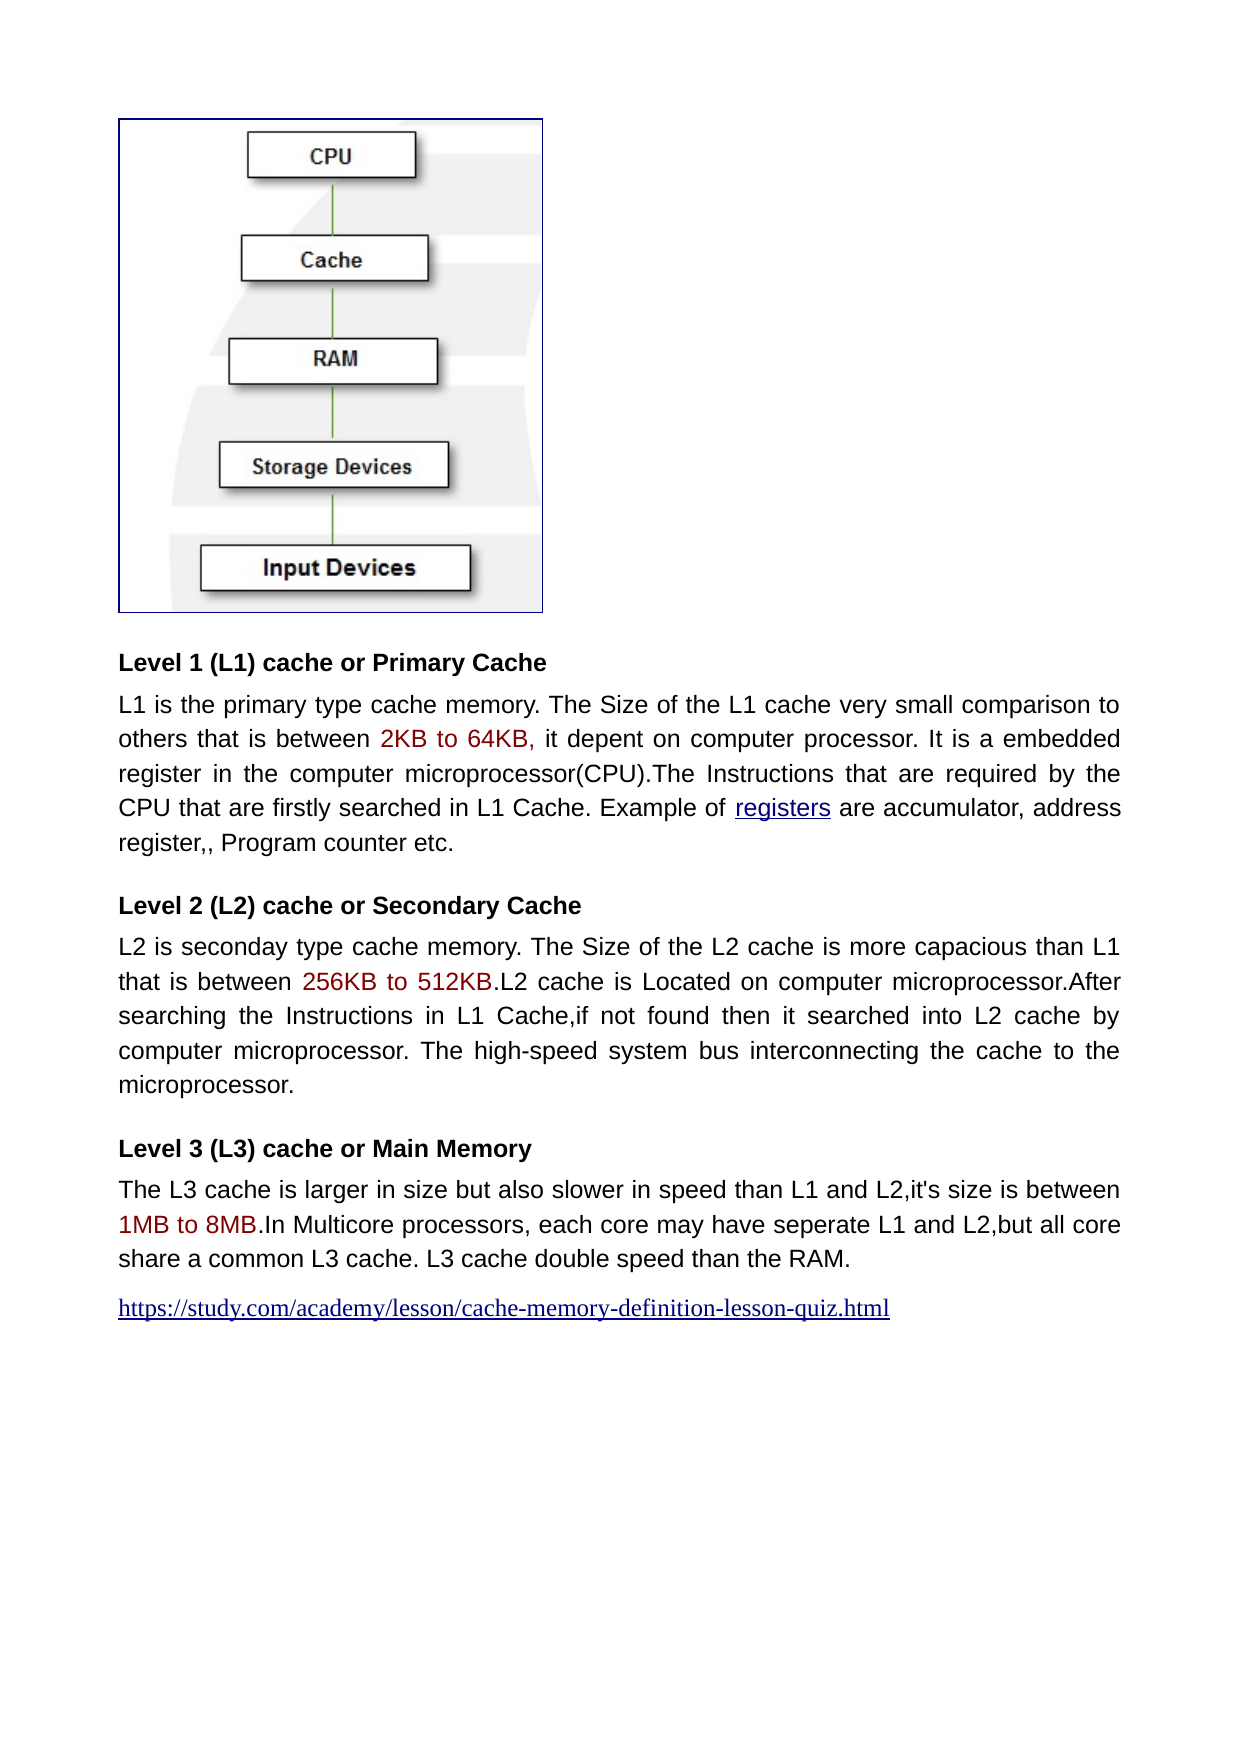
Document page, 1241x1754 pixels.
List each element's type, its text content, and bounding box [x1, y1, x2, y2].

subtitle Level 2 (L2) cache or Secondary Cache [118, 891, 1122, 920]
text L2 is seconday type cache memory. The Size of the L2 cache is more capacious than L1 that is between 256KB to 512KB.L2 cache is Located on computer microprocessor.After searching the Instructions in L1 Cache,if not found then it searched into L2 cache by computer microprocessor. The high-speed system bus interconnecting the cache to the microprocessor. [118, 932, 1122, 1099]
subtitle Level 3 (L3) cache or Main Memory [118, 1134, 1122, 1163]
text The L3 cache is larger in size but also slower in speed than L1 and L2,it's size is between 1MB to 8MB.In Multicore processors, each core may have seperate L1 and L2,but all core share a common L3 cache. L3 cache double speed than the RAM. [118, 1175, 1122, 1273]
picture [120, 120, 542, 612]
subtitle Level 1 (L1) cache or Primary Cache [118, 648, 1122, 677]
text L1 is the primary type cache memory. The Size of the L1 cache very small comparison to others that is between 2KB to 64KB, it depent on computer processor. It is a embedded register in the computer microprocessor(CPU).The Instructions that are required by the CPU that are firstly searched in L1 Cache. Example of registers are accumulator, address register,, Program counter etc. [118, 689, 1122, 856]
text https://study.com/academy/lesson/cache-memory-definition-lesson-quiz.html [118, 1293, 1122, 1322]
